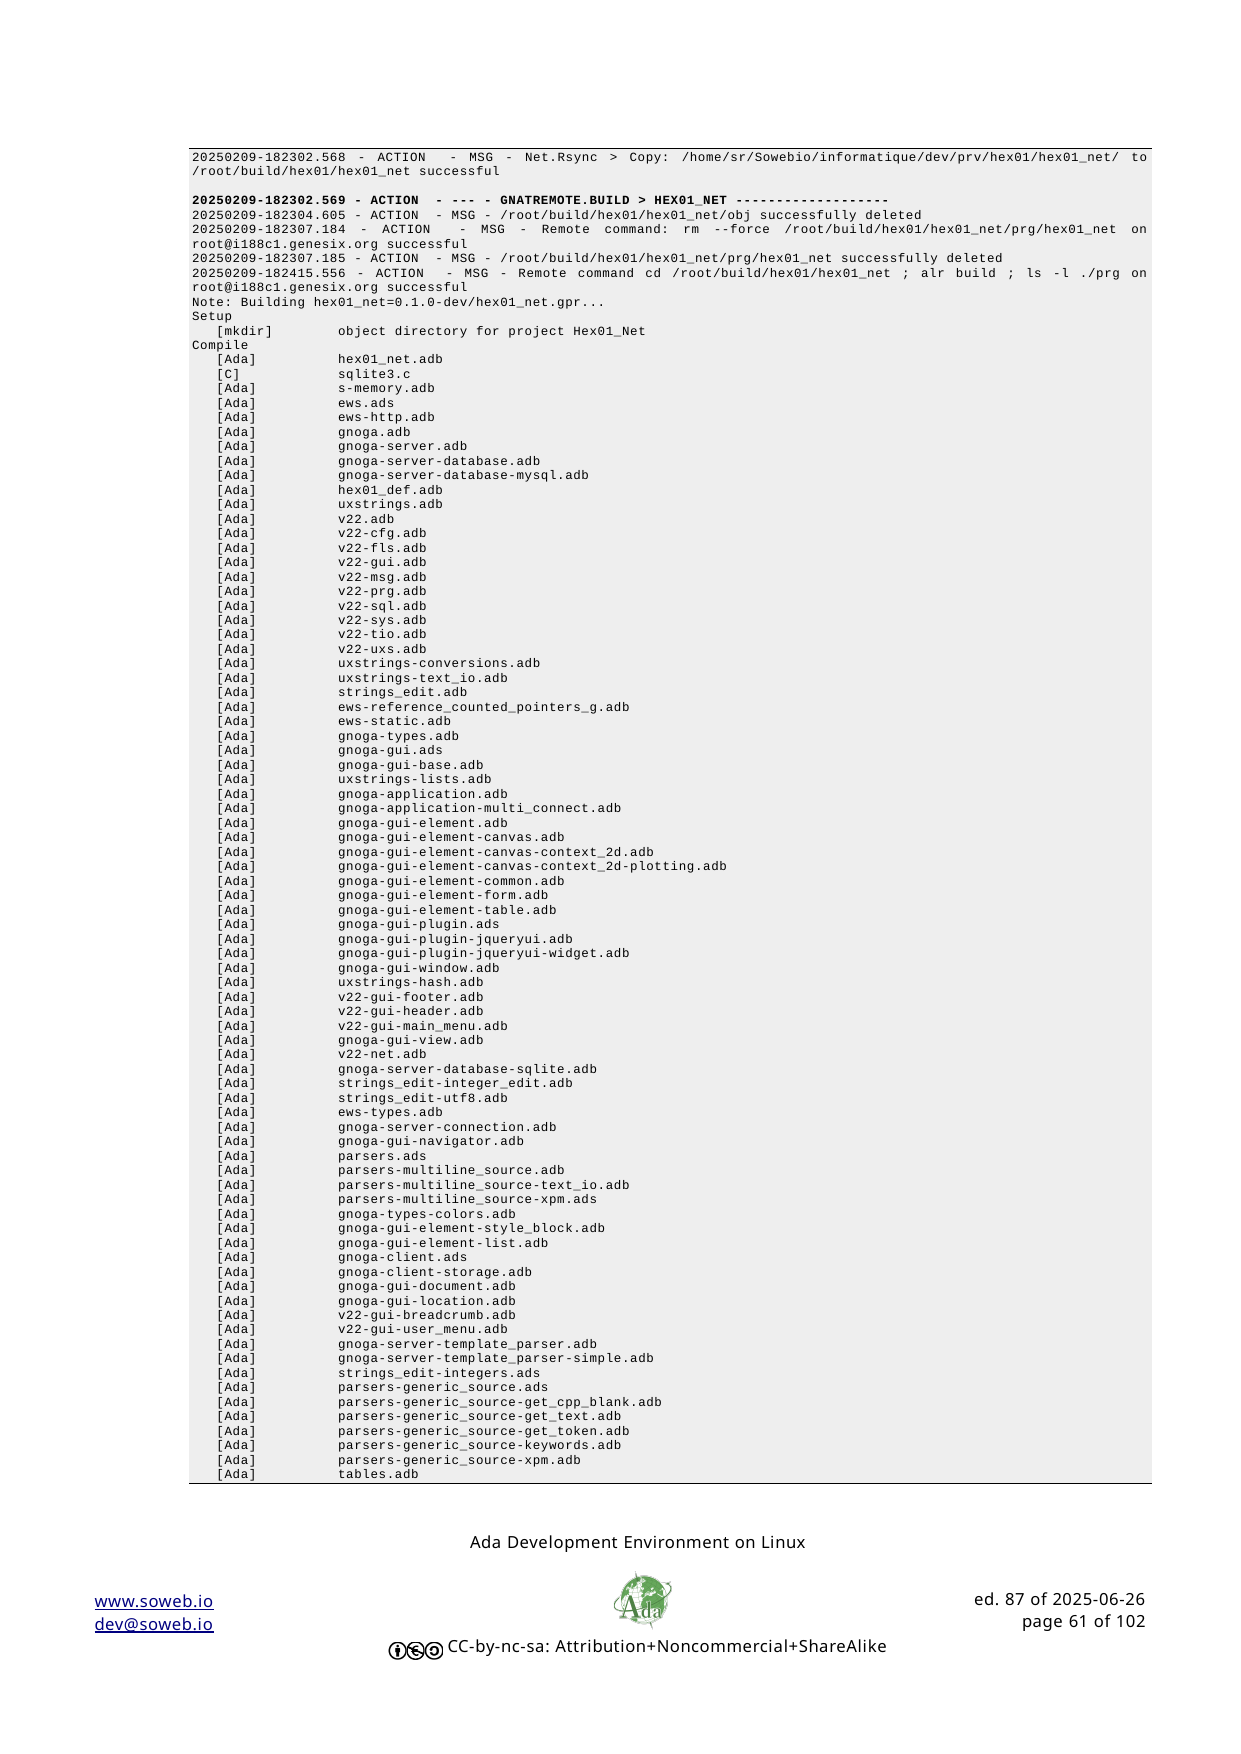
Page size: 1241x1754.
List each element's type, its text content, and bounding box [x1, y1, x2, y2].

list [Ada] strings_edit.adb [189, 683, 1152, 698]
list [Ada] gnoga-gui-navigator.adb [189, 1132, 1152, 1147]
list [Ada] v22-sql.adb [189, 596, 1152, 611]
list 20250209-182307.185 - ACTION - MSG - /root/build/hex01/hex01_net/prg/hex01_net successfully deleted [189, 249, 1152, 263]
picture [613, 1571, 672, 1630]
list [Ada] uxstrings-text_io.adb [189, 669, 1152, 683]
list [Ada] gnoga-client-storage.adb [189, 1262, 1152, 1277]
list [Ada] v22-cfg.adb [189, 524, 1152, 538]
list [Ada] gnoga-gui-element-style_block.adb [189, 1219, 1152, 1233]
list Compile [189, 336, 1152, 350]
list [Ada] parsers-generic_source-get_text.adb [189, 1407, 1152, 1422]
list 20250209-182307.184 - ACTION - MSG - Remote command: rm --force /root/build/hex01/hex01_net/prg/hex01_net on root@i188c1.genesix.org successful [189, 220, 1152, 249]
list [Ada] gnoga-gui-element-common.adb [189, 872, 1152, 886]
list [Ada] ews-types.adb [189, 1103, 1152, 1118]
list [Ada] gnoga-gui-view.adb [189, 1031, 1152, 1045]
list [mkdir] object directory for project Hex01_Net [189, 321, 1152, 336]
list [Ada] hex01_net.adb [189, 350, 1152, 365]
list [Ada] gnoga-server-template_parser-simple.adb [189, 1349, 1152, 1364]
list 20250209-182302.568 - ACTION - MSG - Net.Rsync > Copy: /home/sr/Sowebio/informatique/dev/prv/hex01/hex01_net/ to /root/build/hex01/hex01_net successful [189, 149, 1152, 177]
list [Ada] gnoga-gui-window.adb [189, 958, 1152, 973]
list [Ada] ews.ads [189, 394, 1152, 408]
list [C] sqlite3.c [189, 365, 1152, 379]
list [Ada] s-memory.adb [189, 379, 1152, 394]
list [Ada] v22-fls.adb [189, 538, 1152, 553]
list [Ada] gnoga-types.adb [189, 727, 1152, 741]
list [Ada] parsers-generic_source.ads [189, 1378, 1152, 1393]
list [Ada] gnoga-types-colors.adb [189, 1204, 1152, 1219]
list [Ada] v22-uxs.adb [189, 640, 1152, 654]
list [Ada] gnoga-application.adb [189, 785, 1152, 799]
list [Ada] uxstrings-lists.adb [189, 770, 1152, 785]
list [Ada] v22-prg.adb [189, 582, 1152, 596]
list [Ada] parsers.ads [189, 1147, 1152, 1161]
list 20250209-182304.605 - ACTION - MSG - /root/build/hex01/hex01_net/obj successfully deleted [189, 206, 1152, 220]
list [Ada] uxstrings-conversions.adb [189, 654, 1152, 669]
list [Ada] gnoga-server-database-mysql.adb [189, 466, 1152, 481]
list [Ada] v22-gui-user_menu.adb [189, 1320, 1152, 1335]
list [Ada] gnoga-gui-element.adb [189, 814, 1152, 828]
list [Ada] uxstrings-hash.adb [189, 973, 1152, 987]
list [Ada] gnoga-gui-document.adb [189, 1277, 1152, 1291]
list [Ada] v22-net.adb [189, 1045, 1152, 1060]
list [Ada] v22-tio.adb [189, 625, 1152, 640]
list [Ada] gnoga-server-database.adb [189, 452, 1152, 466]
list [Ada] gnoga-server-connection.adb [189, 1118, 1152, 1132]
list [Ada] parsers-multiline_source-text_io.adb [189, 1176, 1152, 1190]
list [Ada] gnoga-gui-element-canvas-context_2d.adb [189, 843, 1152, 857]
list [Ada] gnoga-gui-base.adb [189, 756, 1152, 770]
list [Ada] gnoga-application-multi_connect.adb [189, 799, 1152, 814]
list [Ada] gnoga-server-template_parser.adb [189, 1335, 1152, 1349]
list [Ada] gnoga-server-database-sqlite.adb [189, 1060, 1152, 1074]
list [Ada] gnoga-gui-plugin-jqueryui.adb [189, 929, 1152, 944]
list [Ada] gnoga-gui-location.adb [189, 1291, 1152, 1306]
list [Ada] parsers-multiline_source-xpm.ads [189, 1190, 1152, 1204]
list 20250209-182415.556 - ACTION - MSG - Remote command cd /root/build/hex01/hex01_net ; alr build ; ls -l ./prg on root@i188c1.genesix.org successful [189, 263, 1152, 292]
list [Ada] v22-sys.adb [189, 611, 1152, 625]
list [Ada] gnoga-gui-element-table.adb [189, 901, 1152, 915]
list [Ada] gnoga-server.adb [189, 437, 1152, 452]
list [Ada] tables.adb [189, 1465, 1152, 1483]
list [Ada] v22-gui-breadcrumb.adb [189, 1306, 1152, 1320]
list [Ada] v22-gui.adb [189, 553, 1152, 567]
list [Ada] gnoga-gui-plugin.ads [189, 915, 1152, 929]
list [Ada] ews-http.adb [189, 408, 1152, 423]
list Setup [189, 307, 1152, 321]
list [Ada] gnoga-gui.ads [189, 741, 1152, 756]
list [Ada] parsers-generic_source-get_token.adb [189, 1422, 1152, 1436]
list [Ada] gnoga-client.ads [189, 1248, 1152, 1262]
list [Ada] gnoga-gui-element-canvas.adb [189, 828, 1152, 843]
list [Ada] ews-static.adb [189, 712, 1152, 727]
list [Ada] uxstrings.adb [189, 495, 1152, 509]
list [Ada] v22.adb [189, 509, 1152, 524]
list [Ada] gnoga-gui-element-canvas-context_2d-plotting.adb [189, 857, 1152, 872]
list [Ada] v22-gui-main_menu.adb [189, 1016, 1152, 1031]
list [Ada] gnoga-gui-element-form.adb [189, 886, 1152, 901]
list [Ada] hex01_def.adb [189, 481, 1152, 495]
list [Ada] gnoga.adb [189, 423, 1152, 437]
list [Ada] gnoga-gui-plugin-jqueryui-widget.adb [189, 944, 1152, 958]
list [Ada] strings_edit-integer_edit.adb [189, 1074, 1152, 1089]
list [Ada] parsers-generic_source-keywords.adb [189, 1436, 1152, 1451]
list [Ada] parsers-multiline_source.adb [189, 1161, 1152, 1176]
list Note: Building hex01_net=0.1.0-dev/hex01_net.gpr... [189, 292, 1152, 307]
list 20250209-182302.569 - ACTION - --- - GNATREMOTE.BUILD > HEX01_NET ------------------- [189, 191, 1152, 206]
list [Ada] v22-gui-footer.adb [189, 987, 1152, 1002]
list [Ada] strings_edit-integers.ads [189, 1364, 1152, 1378]
list [Ada] strings_edit-utf8.adb [189, 1089, 1152, 1103]
picture [388, 1642, 443, 1660]
list [Ada] v22-msg.adb [189, 567, 1152, 582]
list [Ada] gnoga-gui-element-list.adb [189, 1233, 1152, 1248]
list [Ada] parsers-generic_source-get_cpp_blank.adb [189, 1393, 1152, 1407]
list [Ada] ews-reference_counted_pointers_g.adb [189, 698, 1152, 712]
list [Ada] v22-gui-header.adb [189, 1002, 1152, 1016]
list [Ada] parsers-generic_source-xpm.adb [189, 1451, 1152, 1465]
